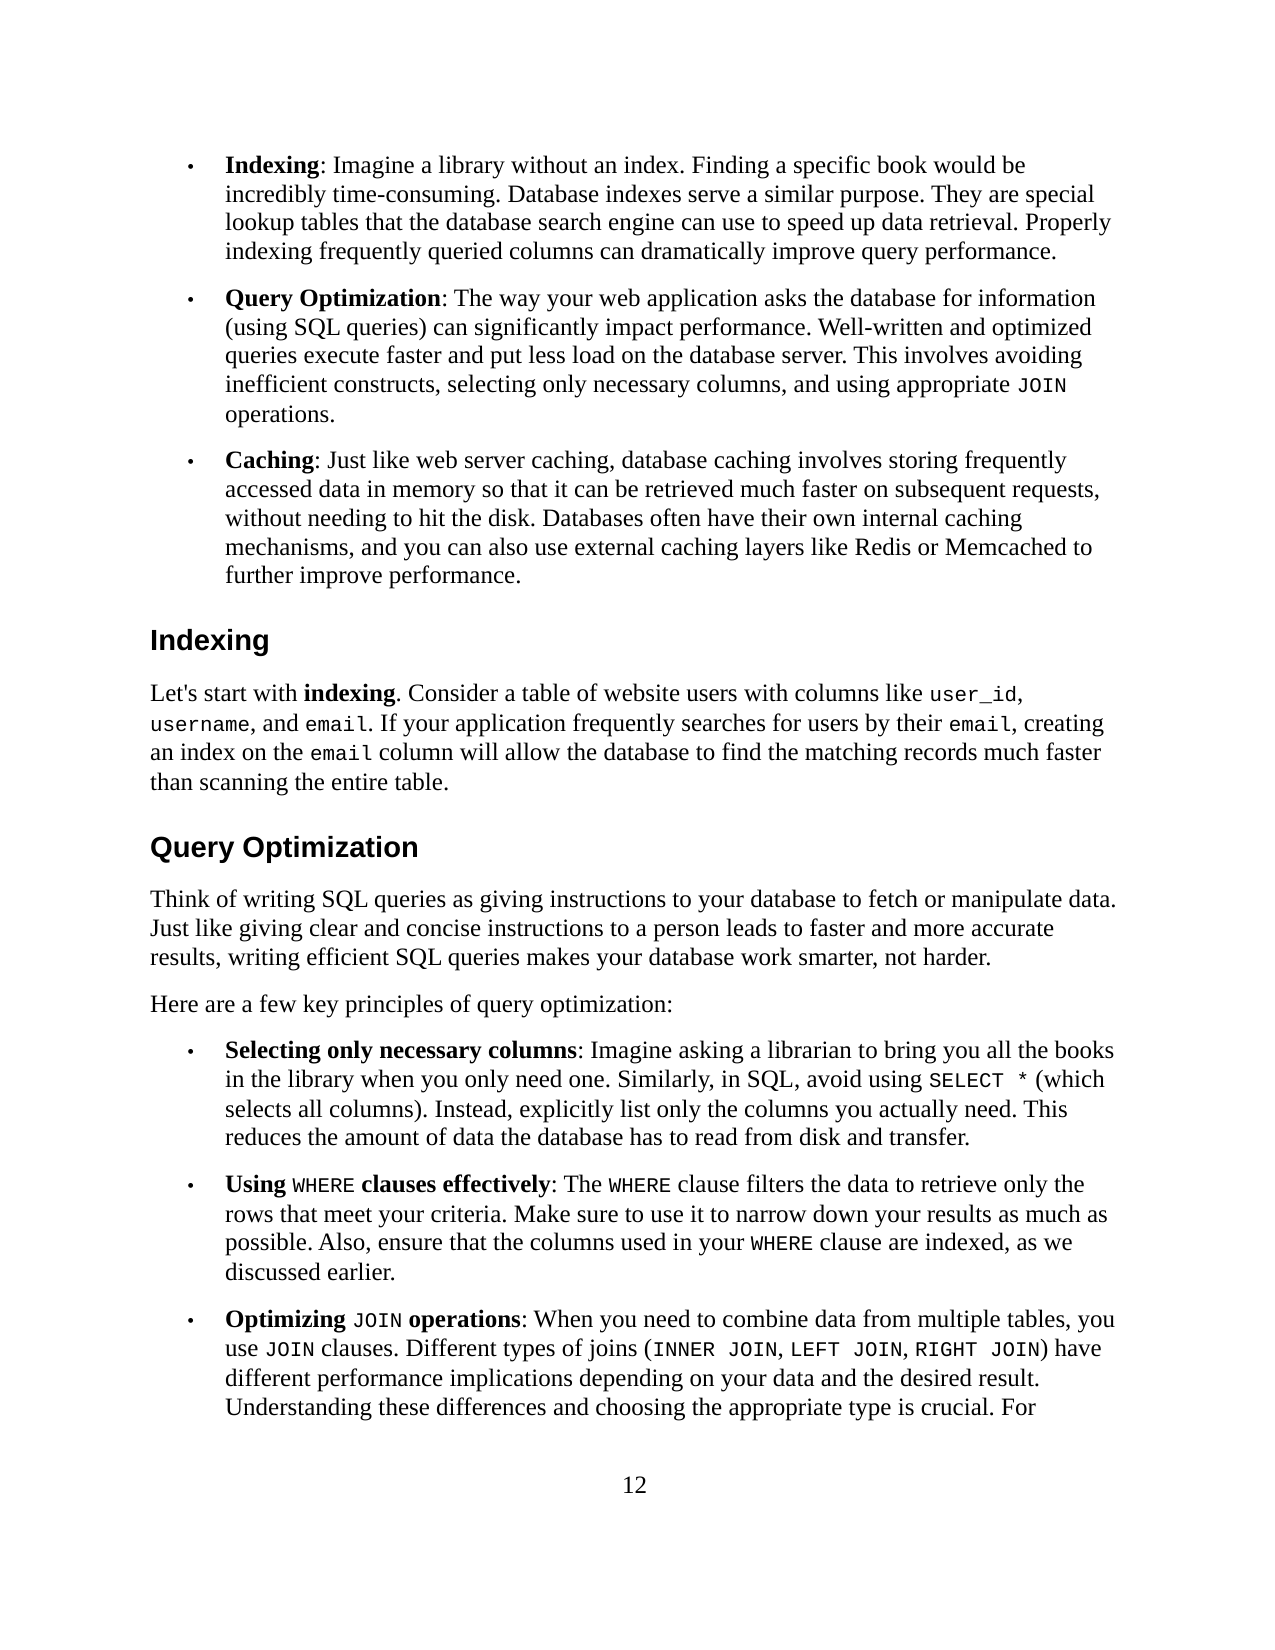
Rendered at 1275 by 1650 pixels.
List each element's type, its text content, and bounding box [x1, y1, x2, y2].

list Using WHERE clauses effectively: The WHERE clause filters the data to retrieve only the rows that meet your criteria. Make sure to use it to narrow down your results as much as possible. Also, ensure that the columns used in your WHERE clause are indexed, as we discussed earlier. [187, 1169, 1125, 1286]
list Query Optimization: The way your web application asks the database for information (using SQL queries) can significantly impact performance. Well-written and optimized queries execute faster and put less load on the database server. This involves avoiding inefficient constructs, selecting only necessary columns, and using appropriate JOIN operations. [187, 283, 1125, 427]
list Selecting only necessary columns: Imagine asking a librarian to bring you all the books in the library when you only need one. Similarly, in SQL, avoid using SELECT * (which selects all columns). Instead, explicitly list only the columns you actually need. This reduces the amount of data the database has to read from disk and transfer. [187, 1035, 1125, 1151]
list Indexing: Imagine a library without an index. Finding a specific book would be incredibly time-consuming. Database indexes serve a similar purpose. They are special lookup tables that the database search engine can use to speed up data retrieval. Properly indexing frequently queried columns can dramatically improve query performance. [187, 150, 1125, 265]
text Let's start with indexing. Consider a table of website users with columns like user_id, username, and email. If your application frequently searches for users by their email, creating an index on the email column will allow the database to find the matching records much faster than scanning the entire table. [150, 678, 1125, 796]
subtitle Indexing [150, 623, 1125, 657]
subtitle Query Optimization [150, 829, 1125, 863]
text Here are a few key principles of query optimization: [150, 989, 1125, 1017]
text Think of writing SQL queries as giving instructions to your database to fetch or manipulate data. Just like giving clear and concise instructions to a person leads to faster and more accurate results, writing efficient SQL queries makes your database work smarter, not harder. [150, 884, 1125, 971]
list Optimizing JOIN operations: When you need to combine data from multiple tables, you use JOIN clauses. Different types of joins (INNER JOIN, LEFT JOIN, RIGHT JOIN) have different performance implications depending on your data and the desired result. Understanding these differences and choosing the appropriate type is crucial. For [187, 1304, 1125, 1420]
list Caching: Just like web server caching, database caching involves storing frequently accessed data in memory so that it can be retrieved much faster on subsequent requests, without needing to hit the disk. Databases often have their own internal caching mechanisms, and you can also use external caching layers like Redis or Memcached to further improve performance. [187, 445, 1125, 589]
